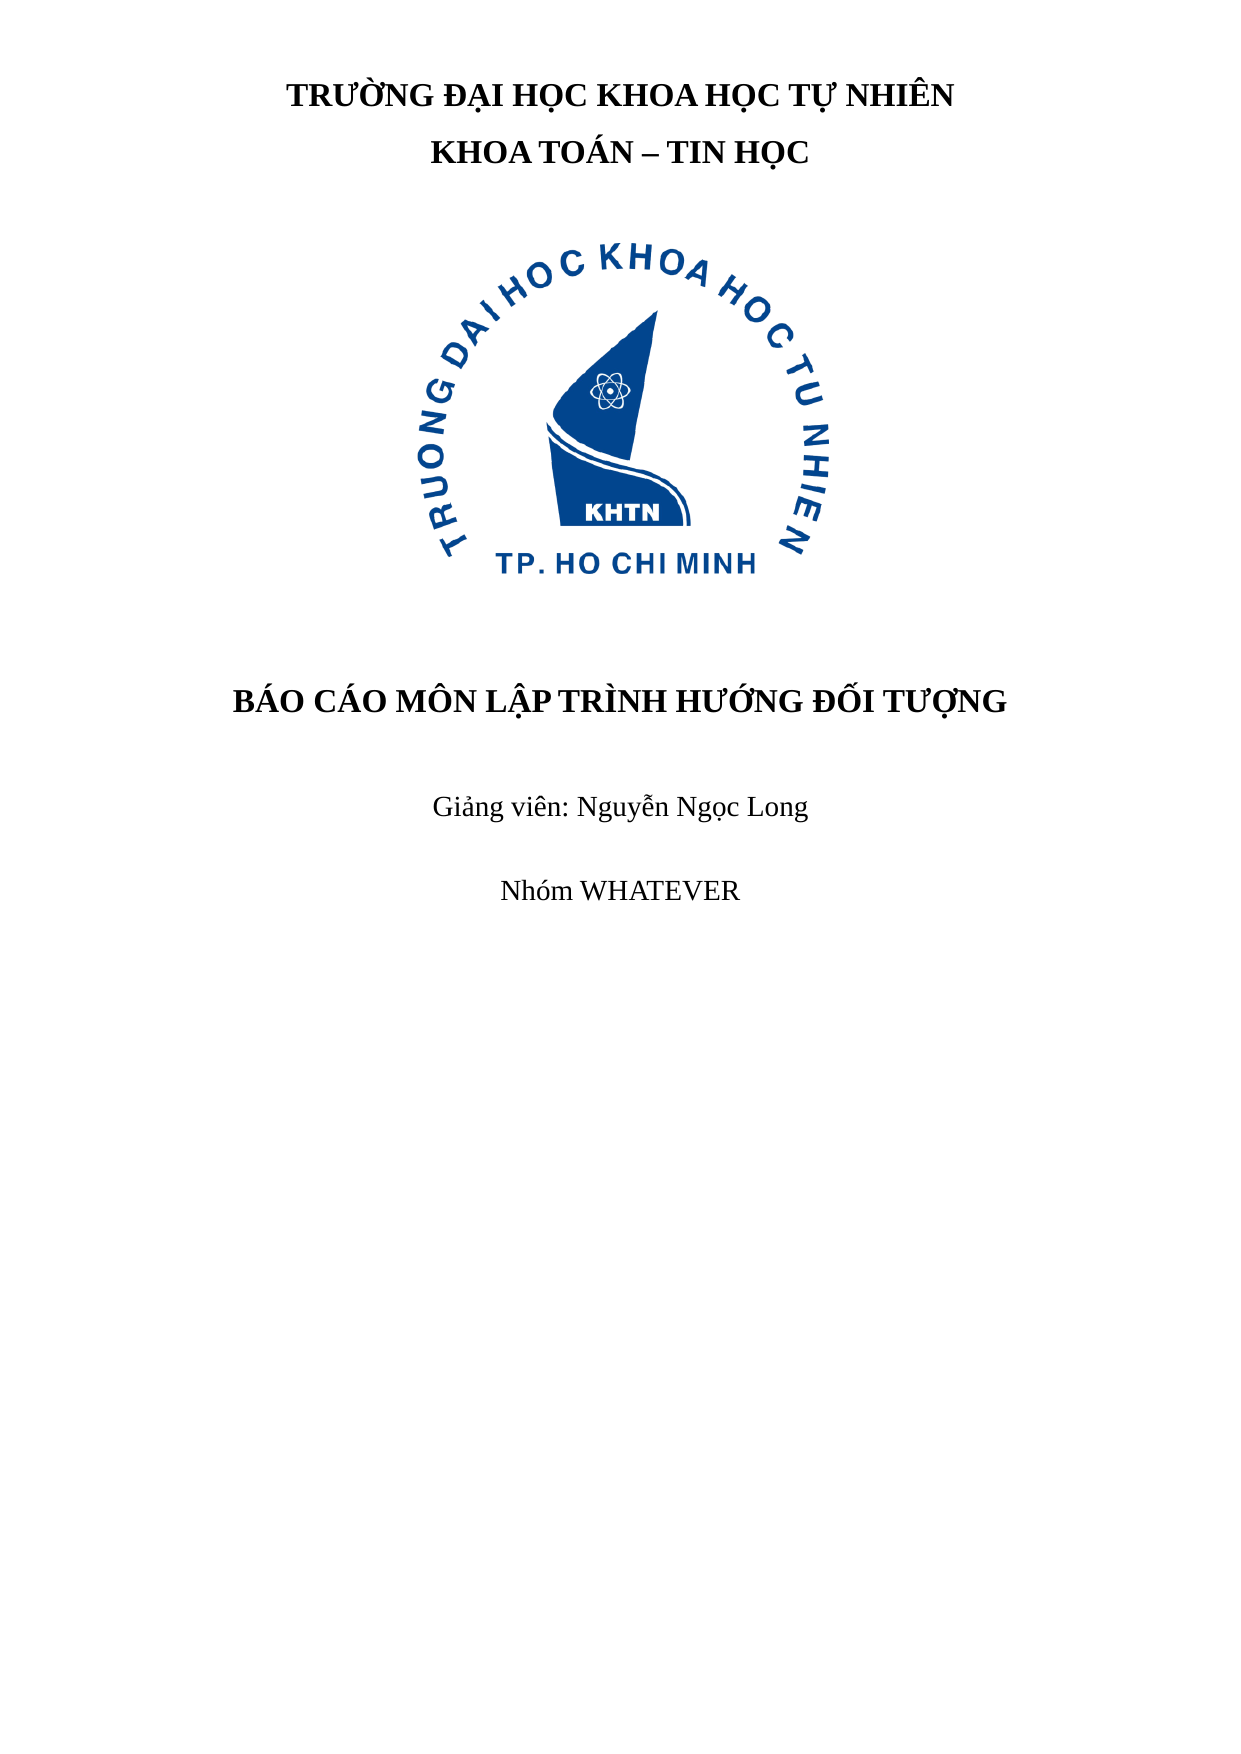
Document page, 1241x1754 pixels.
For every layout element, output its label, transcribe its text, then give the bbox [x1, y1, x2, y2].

text TRƯỜNG ĐẠI HỌC KHOA HỌC TỰ NHIÊN [118, 75, 1122, 113]
text Giảng viên: Nguyễn Ngọc Long [118, 789, 1122, 822]
text BÁO CÁO MÔN LẬP TRÌNH HƯỚNG ĐỐI TƯỢNG [118, 681, 1122, 719]
text KHOA TOÁN – TIN HỌC [118, 132, 1122, 171]
text Nhóm WHATEVER [118, 873, 1122, 906]
